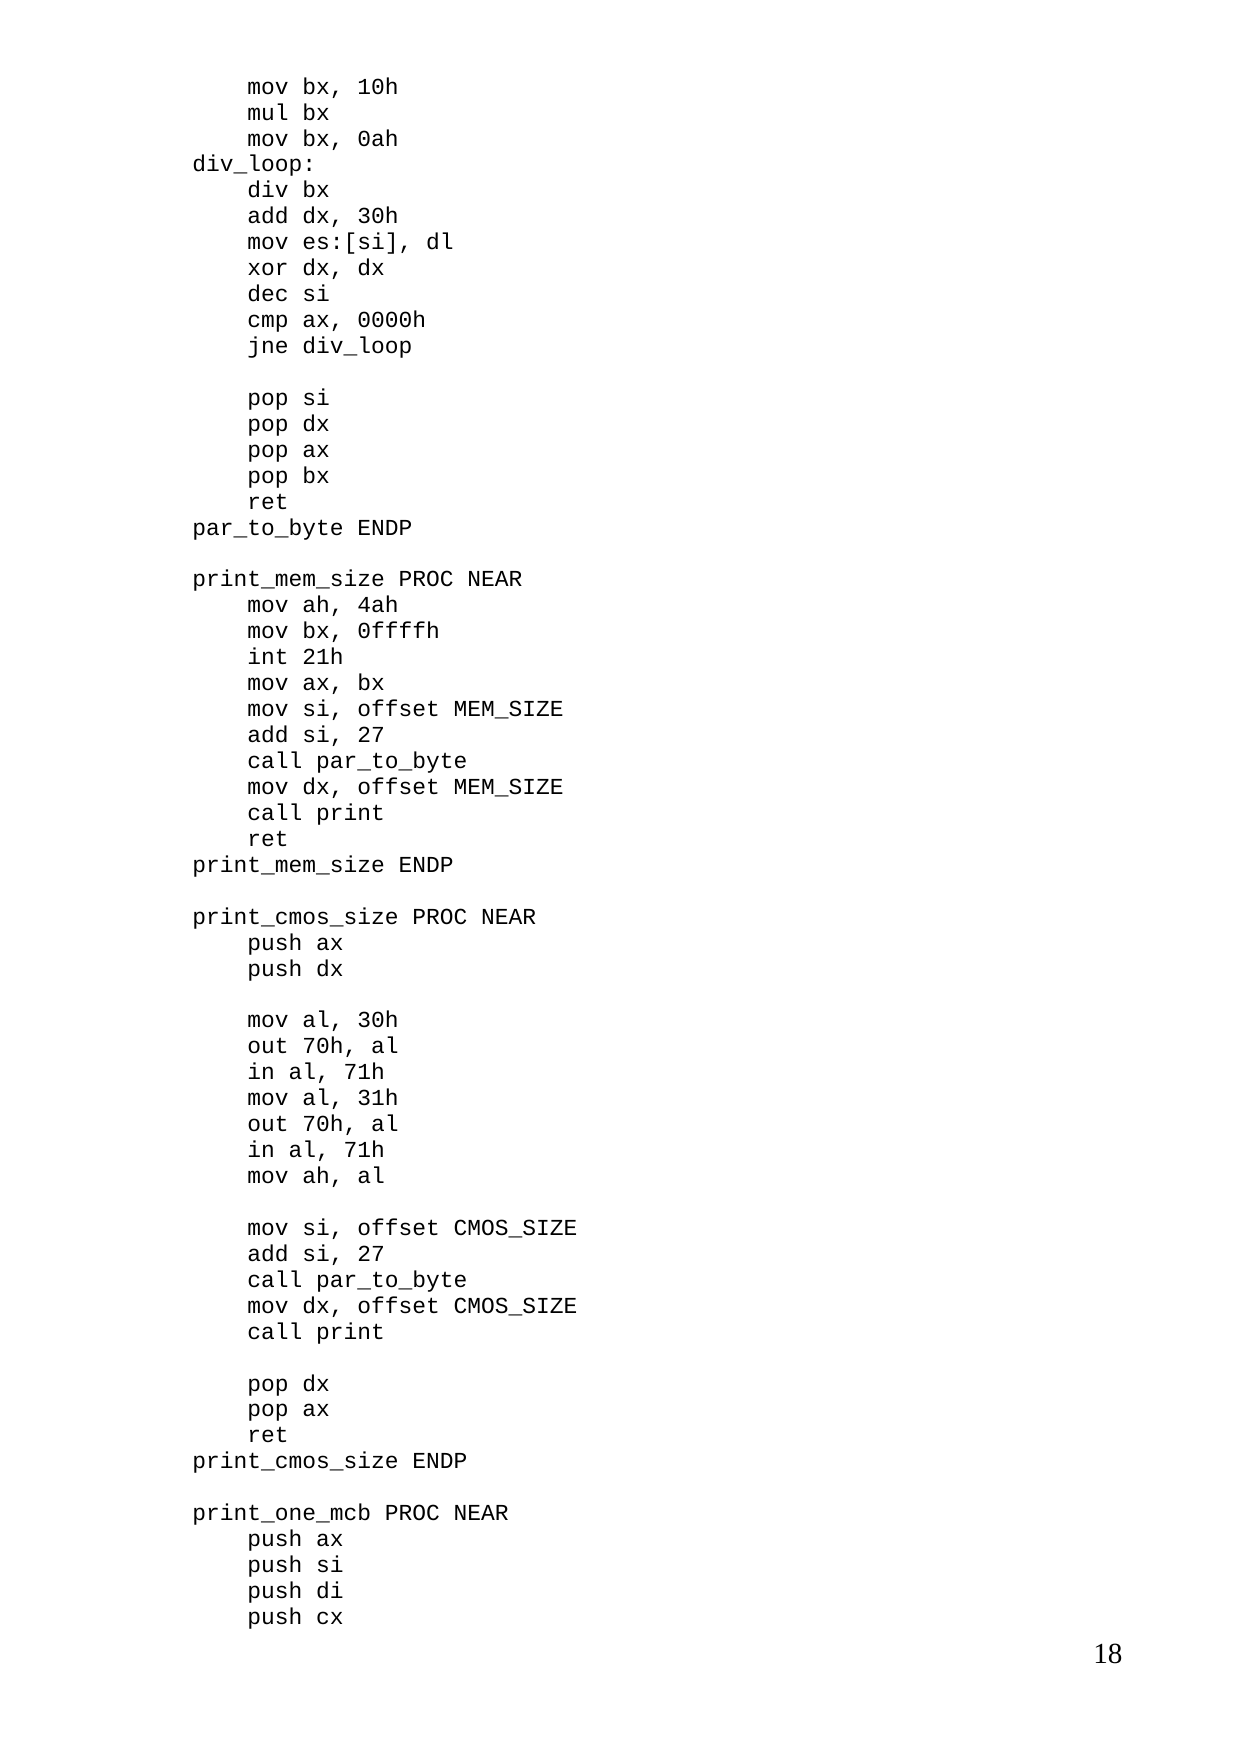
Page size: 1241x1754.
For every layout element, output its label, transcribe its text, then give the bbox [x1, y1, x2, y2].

text print_cmos_size PROC NEAR [118, 905, 1122, 931]
text mov ax, bx [118, 672, 1122, 697]
text mov al, 31h [118, 1087, 1122, 1112]
text mov dx, offset MEM_SIZE [118, 775, 1122, 801]
text pop dx [118, 412, 1122, 438]
text mov si, offset CMOS_SIZE [118, 1216, 1122, 1242]
text jne div_loop [118, 334, 1122, 360]
text pop dx [118, 1372, 1122, 1398]
text print_one_mcb PROC NEAR [118, 1502, 1122, 1527]
text ret [118, 827, 1122, 853]
text push ax [118, 1527, 1122, 1553]
text push di [118, 1579, 1122, 1605]
text pop ax [118, 438, 1122, 464]
text mov al, 30h [118, 1009, 1122, 1035]
text mov dx, offset CMOS_SIZE [118, 1294, 1122, 1320]
text push si [118, 1553, 1122, 1579]
text add si, 27 [118, 723, 1122, 749]
text print_mem_size PROC NEAR [118, 568, 1122, 594]
text ret [118, 490, 1122, 516]
text in al, 71h [118, 1061, 1122, 1087]
text pop ax [118, 1398, 1122, 1424]
text push cx [118, 1605, 1122, 1631]
text ret [118, 1424, 1122, 1450]
text dec si [118, 282, 1122, 308]
text mov bx, 0ffffh [118, 620, 1122, 646]
text div bx [118, 179, 1122, 205]
text mov bx, 10h [118, 75, 1122, 101]
text mov si, offset MEM_SIZE [118, 697, 1122, 723]
text mov ah, al [118, 1164, 1122, 1190]
text add si, 27 [118, 1242, 1122, 1268]
text pop bx [118, 464, 1122, 490]
text div_loop: [118, 153, 1122, 179]
text mov es:[si], dl [118, 231, 1122, 257]
text mov bx, 0ah [118, 127, 1122, 153]
text add dx, 30h [118, 205, 1122, 231]
text call print [118, 1320, 1122, 1346]
text push ax [118, 931, 1122, 957]
text xor dx, dx [118, 257, 1122, 282]
text mov ah, 4ah [118, 594, 1122, 620]
text call par_to_byte [118, 749, 1122, 775]
text in al, 71h [118, 1138, 1122, 1164]
text mul bx [118, 101, 1122, 127]
text print_mem_size ENDP [118, 853, 1122, 879]
text push dx [118, 957, 1122, 983]
text out 70h, al [118, 1035, 1122, 1061]
text int 21h [118, 646, 1122, 672]
text pop si [118, 386, 1122, 412]
text cmp ax, 0000h [118, 308, 1122, 334]
text par_to_byte ENDP [118, 516, 1122, 542]
text out 70h, al [118, 1112, 1122, 1138]
text print_cmos_size ENDP [118, 1450, 1122, 1476]
text call par_to_byte [118, 1268, 1122, 1294]
text call print [118, 801, 1122, 827]
